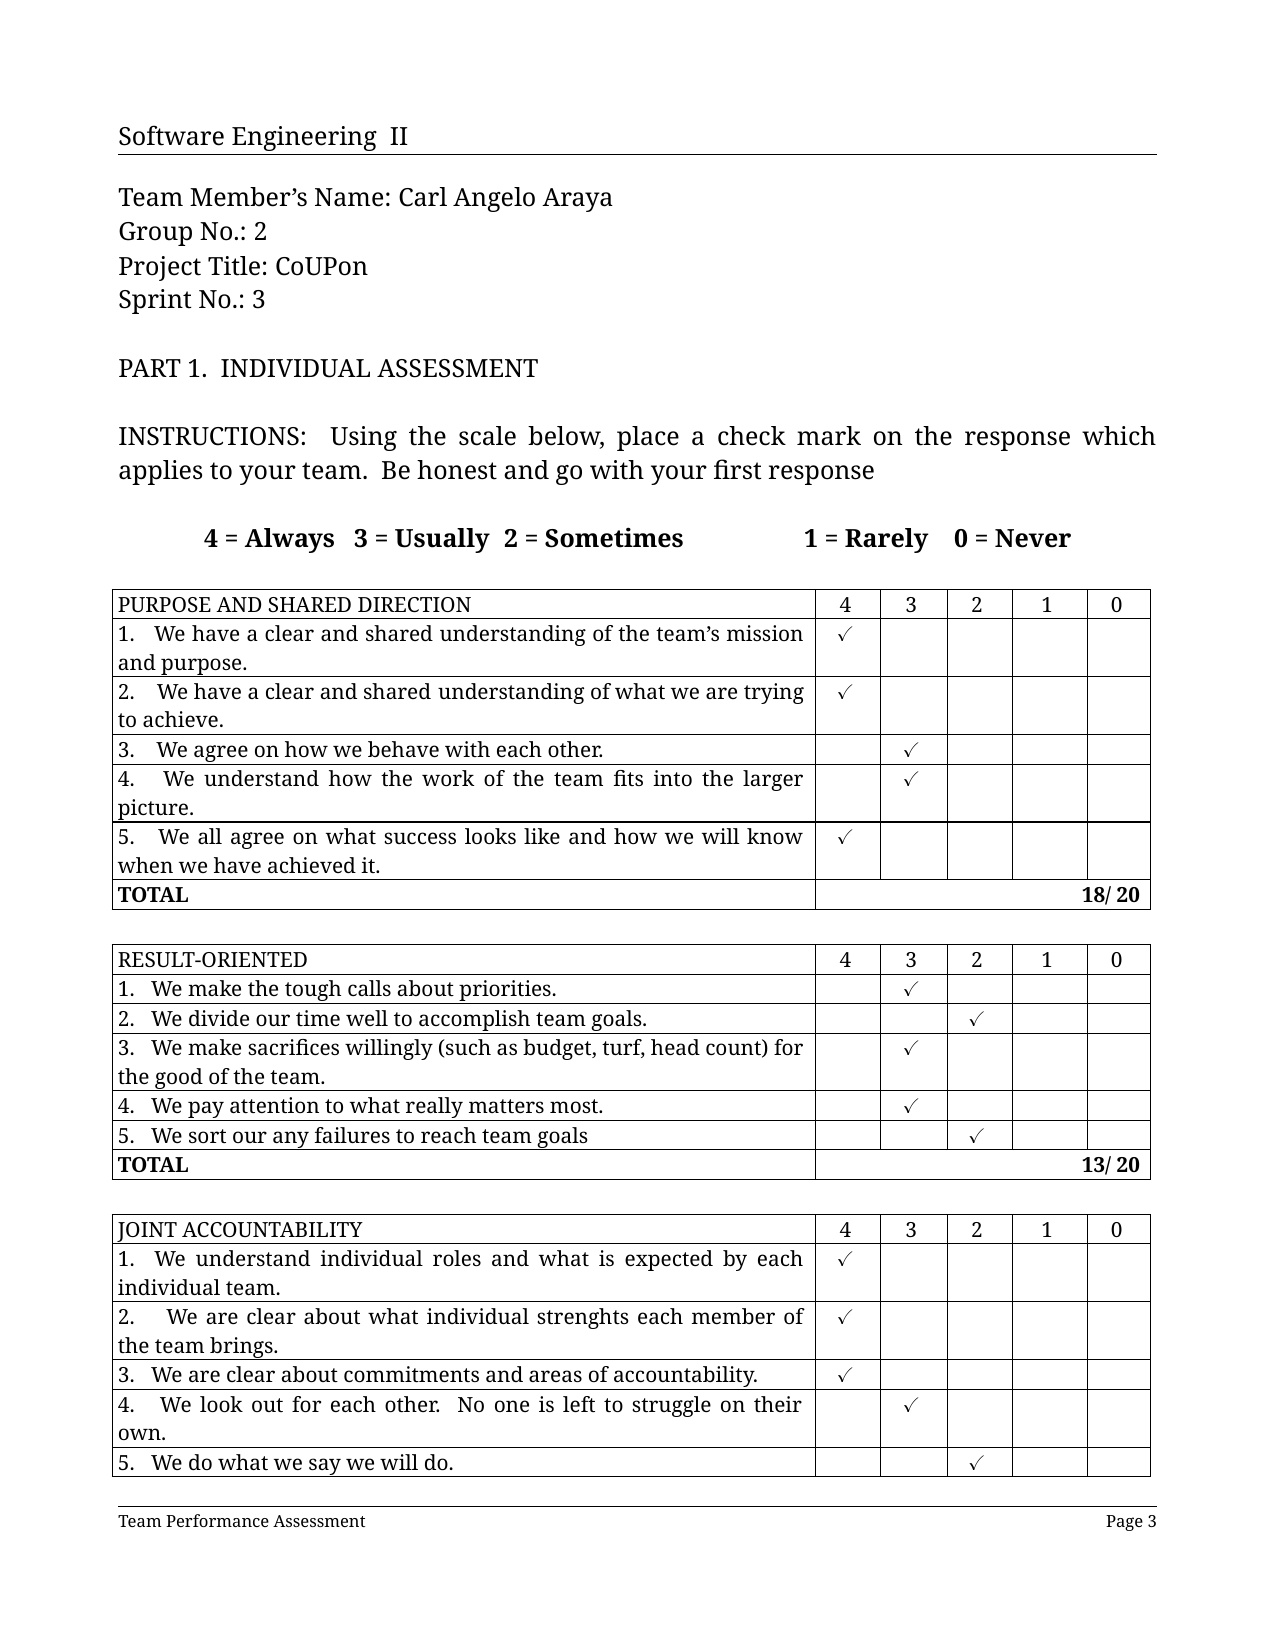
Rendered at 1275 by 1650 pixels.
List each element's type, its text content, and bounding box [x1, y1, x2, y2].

table_cell [816, 1448, 880, 1476]
table_cell [816, 975, 880, 1003]
table_cell [816, 1091, 880, 1120]
table_cell [1013, 619, 1087, 676]
table_cell [1013, 677, 1087, 734]
table_cell [948, 823, 1012, 879]
table_cell [1088, 1004, 1150, 1032]
table_cell [816, 765, 880, 821]
table_header 0 [1088, 945, 1150, 973]
table_cell [1013, 1360, 1087, 1389]
table_cell 2. We divide our time well to accomplish team goals. [113, 1004, 815, 1032]
table_cell [948, 677, 1012, 734]
table_cell 2. We have a clear and shared understanding of what we are trying to achieve. [113, 677, 815, 734]
table_cell [881, 619, 947, 676]
table_cell [816, 1390, 880, 1447]
table_cell 2. We are clear about what individual strenghts each member of the team brings. [113, 1302, 815, 1359]
table_cell ✓ [816, 1360, 880, 1389]
table_cell [1088, 1121, 1150, 1149]
table_cell [948, 975, 1012, 1003]
table_cell 3. We make sacrifices willingly (such as budget, turf, head count) for the good of the team. [113, 1034, 815, 1090]
table_header 0 [1088, 1215, 1150, 1243]
table_header 3 [881, 945, 947, 973]
table_cell 1. We have a clear and shared understanding of the team’s mission and purpose. [113, 619, 815, 676]
table_cell ✓ [816, 1302, 880, 1359]
table_cell ✓ [816, 1244, 880, 1301]
table_cell 1. We make the tough calls about priorities. [113, 975, 815, 1003]
table_cell [1088, 1244, 1150, 1301]
table_cell [1013, 735, 1087, 763]
text Team Member’s Name: Carl Angelo Araya [118, 180, 1157, 214]
table_header 4 [816, 590, 880, 618]
table_header 1 [1013, 945, 1087, 973]
table_cell ✓ [816, 823, 880, 879]
table_cell [1013, 1390, 1087, 1447]
table_cell [1013, 1121, 1087, 1149]
table_cell [1013, 1091, 1087, 1120]
table_cell [1013, 1034, 1087, 1090]
table_cell ✓ [881, 975, 947, 1003]
text Group No.: 2 [118, 214, 1157, 248]
text PART 1. INDIVIDUAL ASSESSMENT [118, 350, 1157, 384]
table_cell ✓ [881, 1091, 947, 1120]
table_cell [1088, 619, 1150, 676]
table_cell 4. We look out for each other. No one is left to struggle on their own. [113, 1390, 815, 1447]
text INSTRUCTIONS: Using the scale below, place a check mark on the response which applies to your team. Be honest and go with your first response [118, 418, 1157, 487]
table_header PURPOSE AND SHARED DIRECTION [113, 590, 815, 618]
table_cell TOTAL [113, 880, 815, 909]
table_cell [1088, 1360, 1150, 1389]
table_cell [948, 1091, 1012, 1120]
table_cell ✓ [948, 1004, 1012, 1032]
table_header 0 [1088, 590, 1150, 618]
table_cell ✓ [881, 1034, 947, 1090]
table_cell 18/ 20 [816, 880, 1150, 909]
table_header JOINT ACCOUNTABILITY [113, 1215, 815, 1243]
table_cell 3. We agree on how we behave with each other. [113, 735, 815, 763]
table_header 2 [948, 590, 1012, 618]
table_cell [881, 1244, 947, 1301]
table_cell [1013, 975, 1087, 1003]
table_cell [1088, 677, 1150, 734]
table_cell [1013, 1302, 1087, 1359]
table_header 1 [1013, 590, 1087, 618]
table_cell [948, 1360, 1012, 1389]
table_cell [948, 619, 1012, 676]
table_cell 13/ 20 [816, 1150, 1150, 1179]
table_cell [1013, 1004, 1087, 1032]
table_cell [1013, 1244, 1087, 1301]
table_cell TOTAL [113, 1150, 815, 1179]
table_header 3 [881, 590, 947, 618]
table_cell [1088, 765, 1150, 821]
table_cell [1088, 1302, 1150, 1359]
table_cell [1013, 1448, 1087, 1476]
table_cell 4. We understand how the work of the team fits into the larger picture. [113, 765, 815, 821]
table_cell 5. We sort our any failures to reach team goals [113, 1121, 815, 1149]
table_cell ✓ [881, 1390, 947, 1447]
table_cell 3. We are clear about commitments and areas of accountability. [113, 1360, 815, 1389]
table_cell ✓ [816, 677, 880, 734]
table_cell [816, 735, 880, 763]
table_cell [881, 823, 947, 879]
table_cell [948, 1244, 1012, 1301]
text 4 = Always 3 = Usually 2 = Sometimes 1 = Rarely 0 = Never [118, 521, 1157, 555]
table_cell [1088, 975, 1150, 1003]
table_cell ✓ [948, 1121, 1012, 1149]
table_cell [881, 1302, 947, 1359]
table_cell 5. We all agree on what success looks like and how we will know when we have achieved it. [113, 823, 815, 879]
table_cell ✓ [948, 1448, 1012, 1476]
table_cell 4. We pay attention to what really matters most. [113, 1091, 815, 1120]
table_cell [948, 1302, 1012, 1359]
table_header RESULT-ORIENTED [113, 945, 815, 973]
table_cell [881, 1121, 947, 1149]
table_header 4 [816, 1215, 880, 1243]
table_cell 1. We understand individual roles and what is expected by each individual team. [113, 1244, 815, 1301]
table_cell ✓ [881, 765, 947, 821]
table_cell ✓ [881, 735, 947, 763]
table_cell [1088, 1390, 1150, 1447]
table_cell [881, 677, 947, 734]
table_cell ✓ [816, 619, 880, 676]
table_header 1 [1013, 1215, 1087, 1243]
table_cell [1088, 823, 1150, 879]
table_cell [1088, 735, 1150, 763]
table_cell [1088, 1448, 1150, 1476]
table_cell 5. We do what we say we will do. [113, 1448, 815, 1476]
table_cell [881, 1448, 947, 1476]
table_cell [881, 1360, 947, 1389]
table_cell [816, 1034, 880, 1090]
text Sprint No.: 3 [118, 282, 1157, 316]
table_cell [1013, 823, 1087, 879]
table_cell [881, 1004, 947, 1032]
table_header 4 [816, 945, 880, 973]
table_header 3 [881, 1215, 947, 1243]
table_cell [1088, 1091, 1150, 1120]
table_cell [816, 1004, 880, 1032]
table_cell [948, 1390, 1012, 1447]
table_header 2 [948, 945, 1012, 973]
table_header 2 [948, 1215, 1012, 1243]
table_cell [1013, 765, 1087, 821]
table_cell [948, 735, 1012, 763]
table_cell [816, 1121, 880, 1149]
table_cell [1088, 1034, 1150, 1090]
table_cell [948, 765, 1012, 821]
text Project Title: CoUPon [118, 248, 1157, 282]
table_cell [948, 1034, 1012, 1090]
